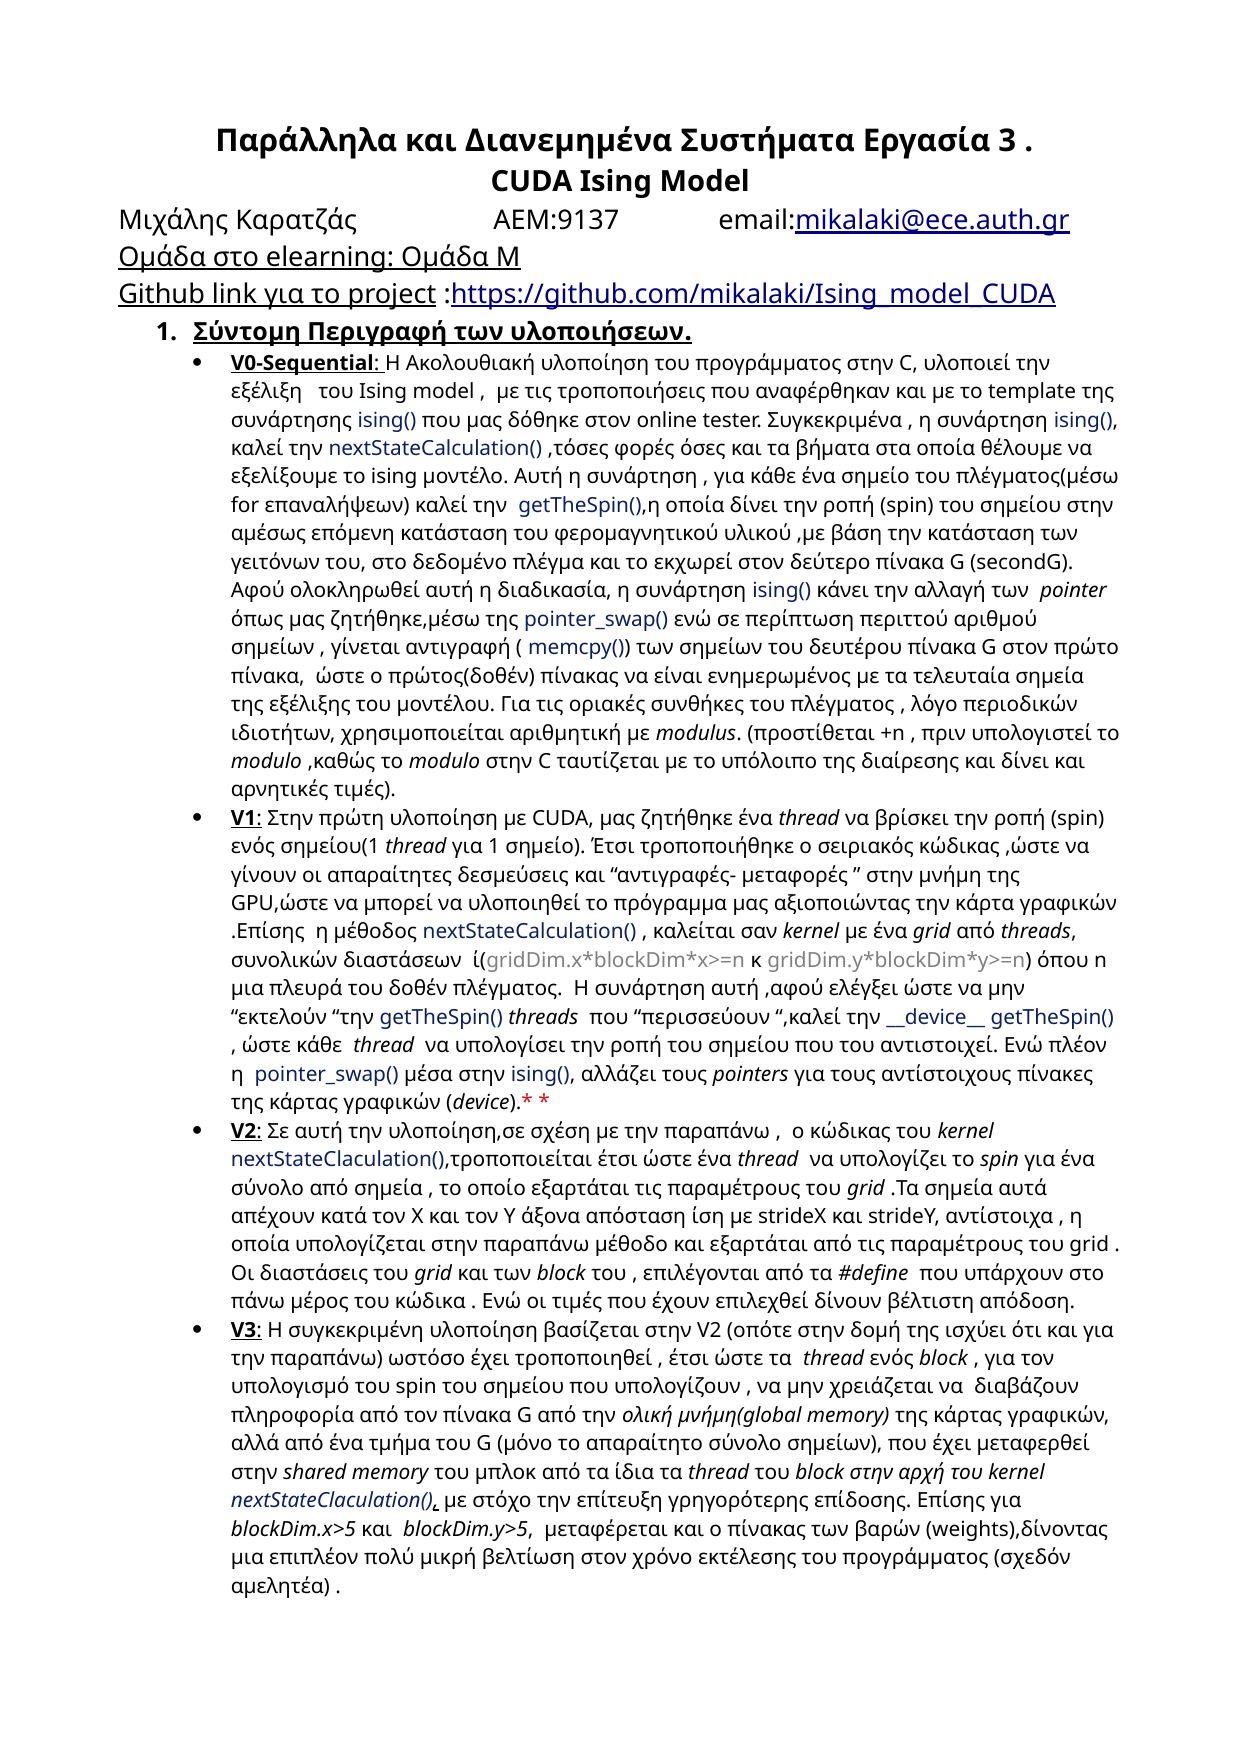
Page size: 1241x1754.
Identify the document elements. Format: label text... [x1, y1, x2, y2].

list Σύντομη Περιγραφή των υλοποιήσεων. [156, 311, 1122, 348]
text CUDA Ising Model [118, 161, 1122, 200]
list V1: Στην πρώτη υλοποίηση με CUDA, μας ζητήθηκε ένα thread να βρίσκει την ροπή (spin) ενός σημείου(1 thread για 1 σημείο). Έτσι τροποποιήθηκε ο σειριακός κώδικας ,ώστε να γίνουν οι απαραίτητες δεσμεύσεις και “αντιγραφές- μεταφορές ” στην μνήμη της GPU,ώστε να μπορεί να υλοποιηθεί το πρόγραμμα μας αξιοποιώντας την κάρτα γραφικών .Επίσης η μέθοδος nextStateCalculation() , καλείται σαν kernel με ένα grid από threads, συνολικών διαστάσεων ί(gridDim.x*blockDim*x>=n κ gridDim.y*blockDim*y>=n) όπου n μια πλευρά του δοθέν πλέγματος. Η συνάρτηση αυτή ,αφού ελέγξει ώστε να μην “εκτελούν “την getTheSpin() threads που “περισσεύουν “,καλεί την __device__ getTheSpin() , ώστε κάθε thread να υπολογίσει την ροπή του σημείου που του αντιστοιχεί. Ενώ πλέον η pointer_swap() μέσα στην ising(), αλλάζει τους pointers για τους αντίστοιχους πίνακες της κάρτας γραφικών (device).* * [193, 803, 1122, 1116]
list V0-Sequential: H Ακολουθιακή υλοποίηση του προγράμματος στην C, υλοποιεί την εξέλιξη του Ising model , με τις τροποποιήσεις που αναφέρθηκαν και με το template της συνάρτησης ising() που μας δόθηκε στον online tester. Συγκεκριμένα , η συνάρτηση ising(), καλεί την nextStateCalculation() ,τόσες φορές όσες και τα βήματα στα οποία θέλουμε να εξελίξουμε το ising μοντέλο. Αυτή η συνάρτηση , για κάθε ένα σημείο του πλέγματος(μέσω for επαναλήψεων) καλεί την getTheSpin(),η οποία δίνει την ροπή (spin) του σημείου στην αμέσως επόμενη κατάσταση του φερομαγνητικού υλικού ,με βάση την κατάσταση των γειτόνων του, στο δεδομένο πλέγμα και το εκχωρεί στον δεύτερο πίνακα G (secondG). Αφού ολοκληρωθεί αυτή η διαδικασία, η συνάρτηση ising() κάνει την αλλαγή των pointer όπως μας ζητήθηκε,μέσω της pointer_swap() ενώ σε περίπτωση περιττού αριθμού σημείων , γίνεται αντιγραφή ( memcpy()) των σημείων του δευτέρου πίνακα G στον πρώτο πίνακα, ώστε ο πρώτος(δοθέν) πίνακας να είναι ενημερωμένος με τα τελευταία σημεία της εξέλιξης του μοντέλου. Για τις οριακές συνθήκες του πλέγματος , λόγο περιοδικών ιδιοτήτων, χρησιμοποιείται αριθμητική με modulus. (προστίθεται +n , πριν υπολογιστεί το modulo ,καθώς το modulo στην C ταυτίζεται με το υπόλοιπο της διαίρεσης και δίνει και αρνητικές τιμές). [193, 348, 1122, 803]
text Github link για το project :https://github.com/mikalaki/Ising_model_CUDA [118, 274, 1122, 311]
text Παράλληλα και Διανεμημένα Συστήματα Εργασία 3 . [118, 118, 1122, 161]
text Μιχάλης Καρατζάς ΑΕΜ:9137 email:mikalaki@ece.auth.gr [118, 200, 1122, 237]
text Ομάδα στο elearning: Ομάδα Μ [118, 237, 1122, 274]
list V3: Η συγκεκριμένη υλοποίηση βασίζεται στην V2 (οπότε στην δομή της ισχύει ότι και για την παραπάνω) ωστόσο έχει τροποποιηθεί , έτσι ώστε τα thread ενός block , για τον υπολογισμό του spin του σημείου που υπολογίζουν , να μην χρειάζεται να διαβάζουν πληροφορία από τον πίνακα G από την ολική μνήμη(global memory) της κάρτας γραφικών, αλλά από ένα τμήμα του G (μόνο το απαραίτητο σύνολο σημείων), που έχει μεταφερθεί στην shared memory του μπλοκ από τα ίδια τα thread του block στην αρχή του kernel nextStateClaculation(), με στόχο την επίτευξη γρηγορότερης επίδοσης. Επίσης για blockDim.x>5 και blockDim.y>5, μεταφέρεται και ο πίνακας των βαρών (weights),δίνοντας μια επιπλέον πολύ μικρή βελτίωση στον χρόνο εκτέλεσης του προγράμματος (σχεδόν αμελητέα) . [193, 1315, 1122, 1599]
list V2: Σε αυτή την υλοποίηση,σε σχέση με την παραπάνω , ο κώδικας του kernel nextStateClaculation(),τροποποιείται έτσι ώστε ένα thread να υπολογίζει το spin για ένα σύνολο από σημεία , το οποίο εξαρτάται τις παραμέτρους του grid .Τα σημεία αυτά απέχουν κατά τον X και τον Y άξονα απόσταση ίση με strideX και strideY, αντίστοιχα , η οποία υπολογίζεται στην παραπάνω μέθοδο και εξαρτάται από τις παραμέτρους του grid . Οι διαστάσεις του grid και των block του , επιλέγονται από τα #define που υπάρχουν στο πάνω μέρος του κώδικα . Ενώ οι τιμές που έχουν επιλεχθεί δίνουν βέλτιστη απόδοση. [193, 1116, 1122, 1315]
